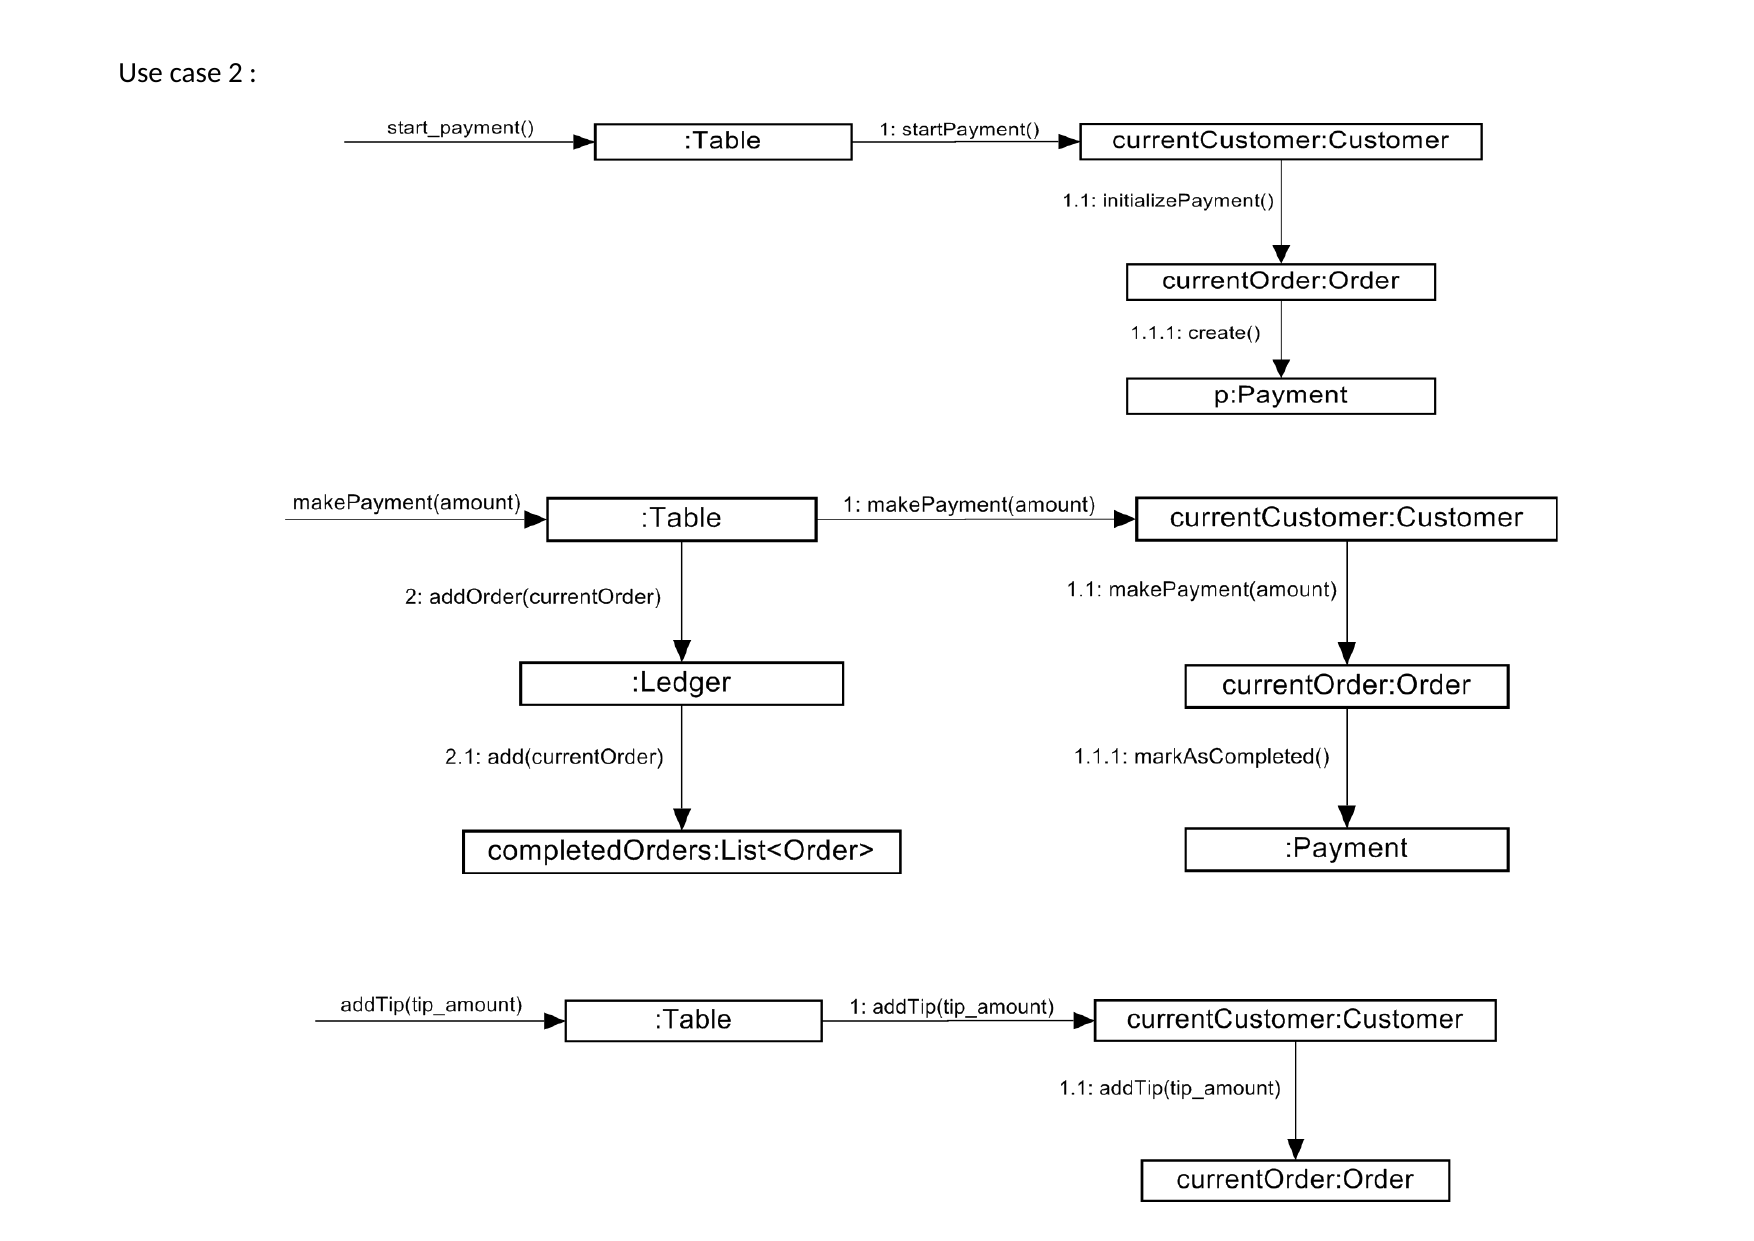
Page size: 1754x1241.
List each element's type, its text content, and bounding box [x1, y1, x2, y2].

picture [288, 988, 1497, 1202]
text Use case 2 : [118, 54, 1636, 89]
picture [257, 485, 1558, 874]
picture [317, 113, 1483, 415]
